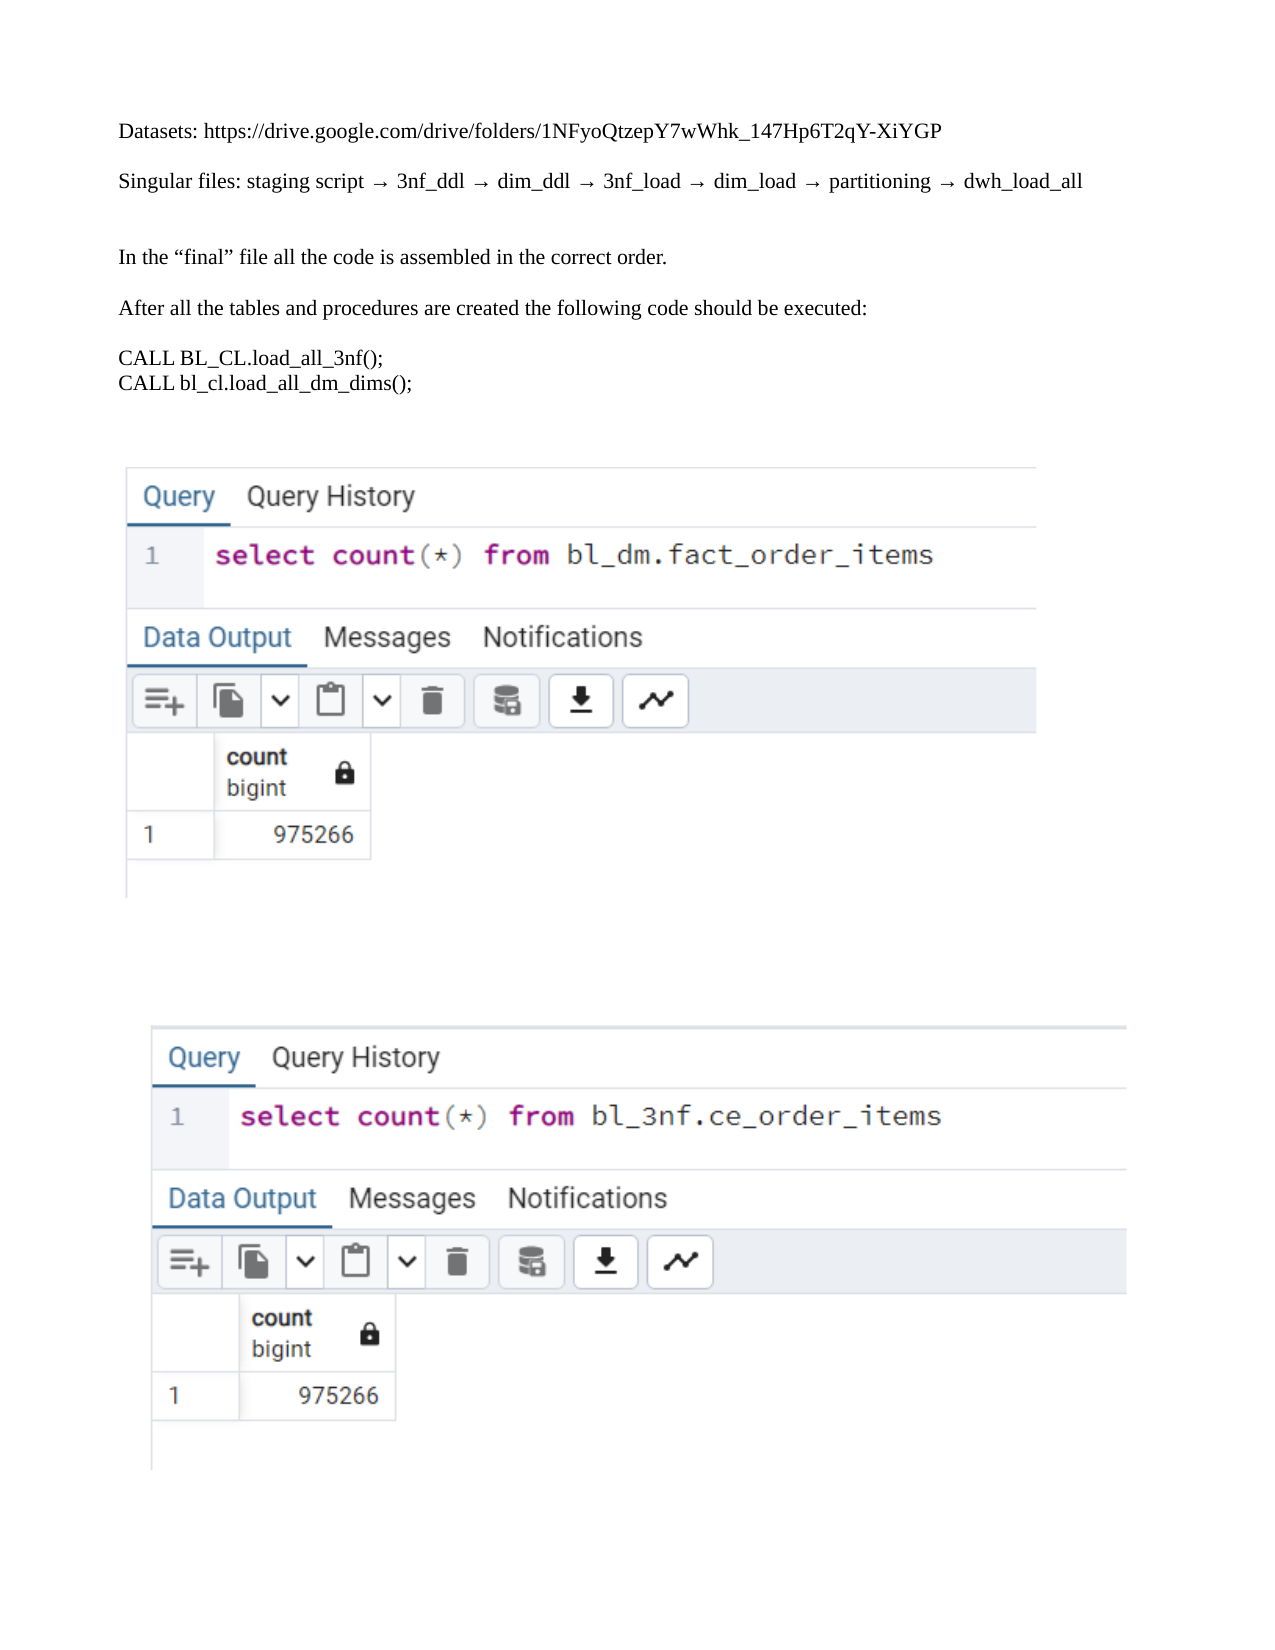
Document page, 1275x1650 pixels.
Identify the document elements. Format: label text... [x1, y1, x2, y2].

picture [148, 1025, 1127, 1470]
picture [115, 467, 1037, 898]
text Datasets: https://drive.google.com/drive/folders/1NFyoQtzepY7wWhk_147Hp6T2qY-XiYGP [118, 118, 1157, 143]
text CALL bl_cl.load_all_dm_dims(); [118, 370, 1157, 395]
text Singular files: staging script → 3nf_ddl → dim_ddl → 3nf_load → dim_load → partitioning → dwh_load_all [118, 168, 1157, 194]
text In the “final” file all the code is assembled in the correct order. [118, 244, 1157, 269]
text After all the tables and procedures are created the following code should be executed: [118, 294, 1157, 320]
text CALL BL_CL.load_all_3nf(); [118, 345, 1157, 370]
